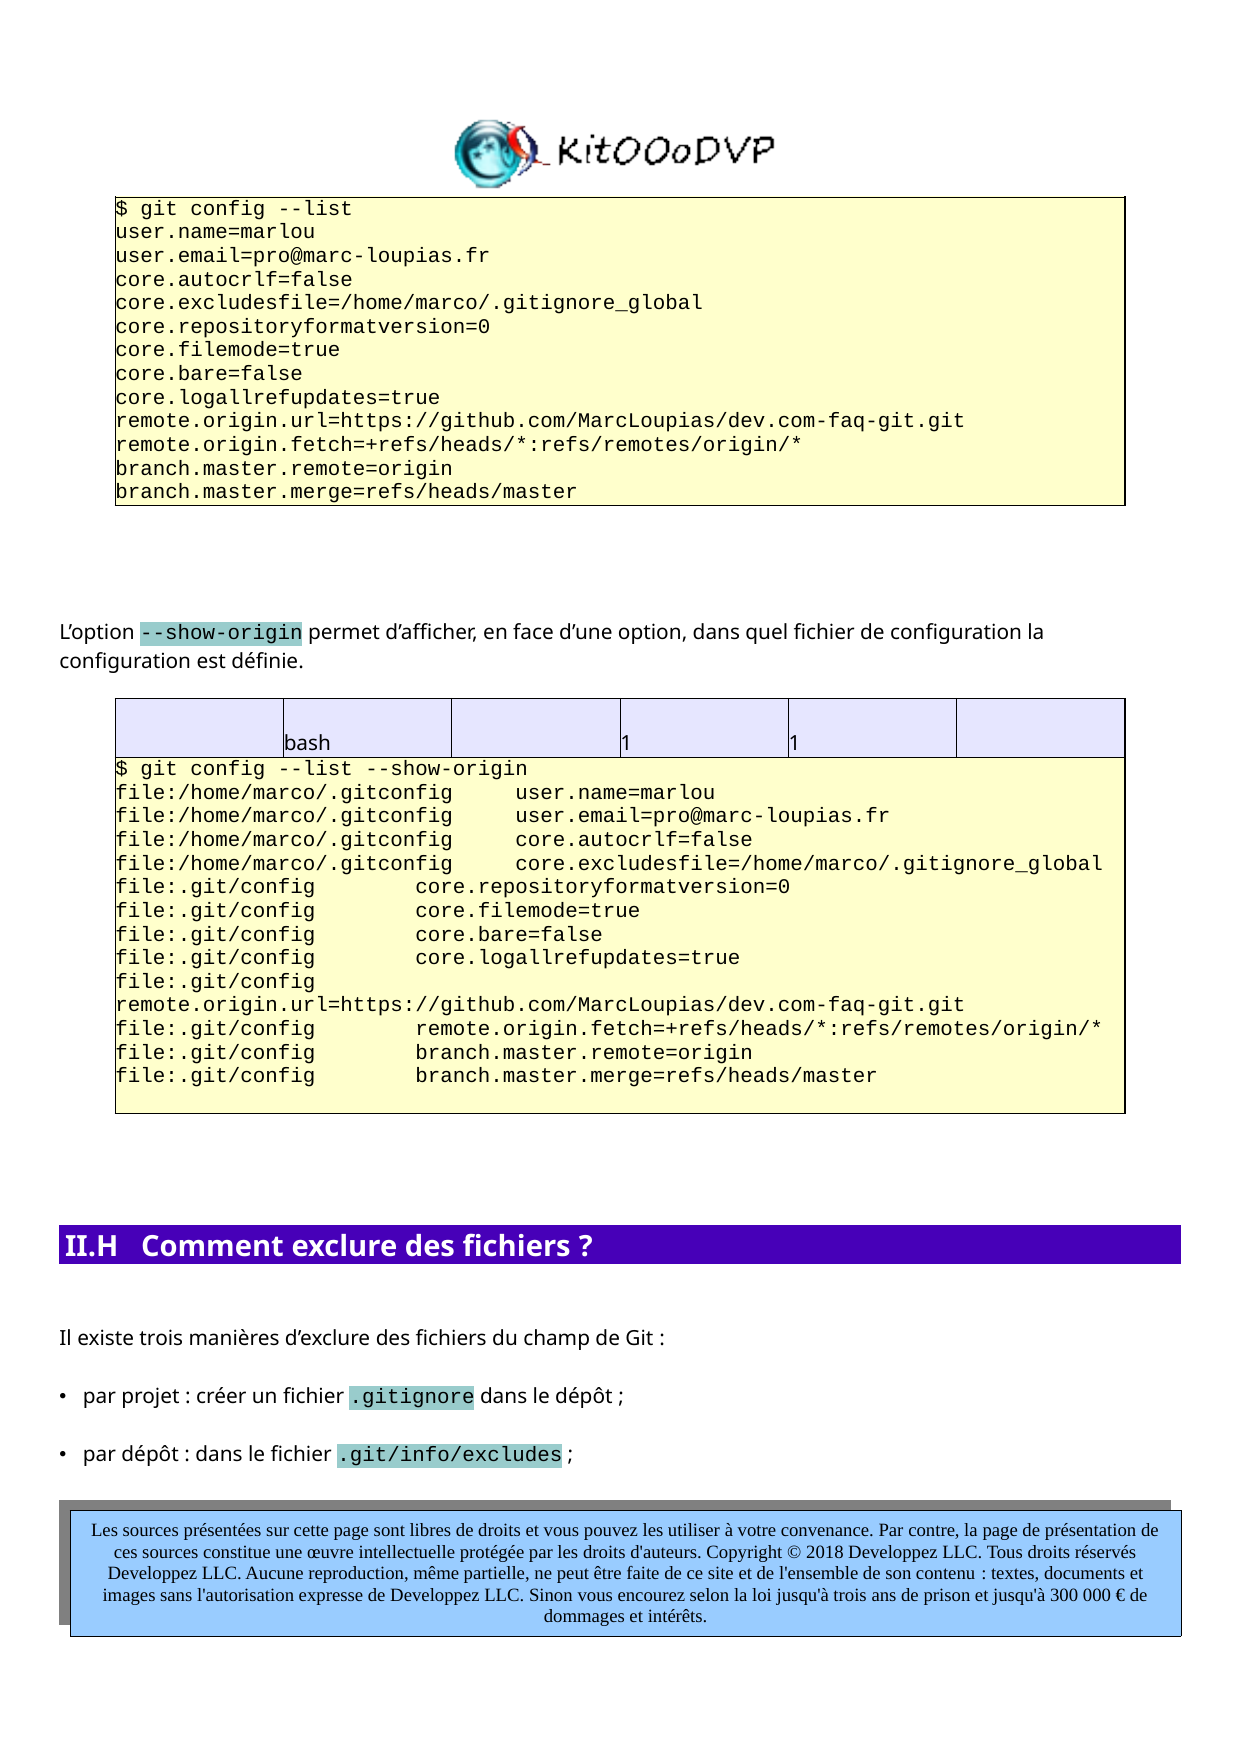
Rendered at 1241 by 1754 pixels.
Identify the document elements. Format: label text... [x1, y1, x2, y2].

picture [453, 118, 781, 191]
table_header [116, 699, 283, 757]
text Il existe trois manières d’exclure des fichiers du champ de Git : [59, 1323, 1181, 1352]
table_header [452, 699, 620, 757]
table_header bash [284, 699, 451, 757]
text L’option --show-origin permet d’afficher, en face d’une option, dans quel fichier de configuration la configuration est définie. [59, 617, 1181, 674]
list par dépôt : dans le fichier .git/info/excludes ; [59, 1439, 1181, 1468]
table_header [957, 699, 1124, 757]
table_header 1 [789, 699, 956, 757]
table_header 1 [621, 699, 788, 757]
subtitle Comment exclure des fichiers ? [59, 1225, 1181, 1264]
list par projet : créer un fichier .gitignore dans le dépôt ; [59, 1381, 1181, 1410]
